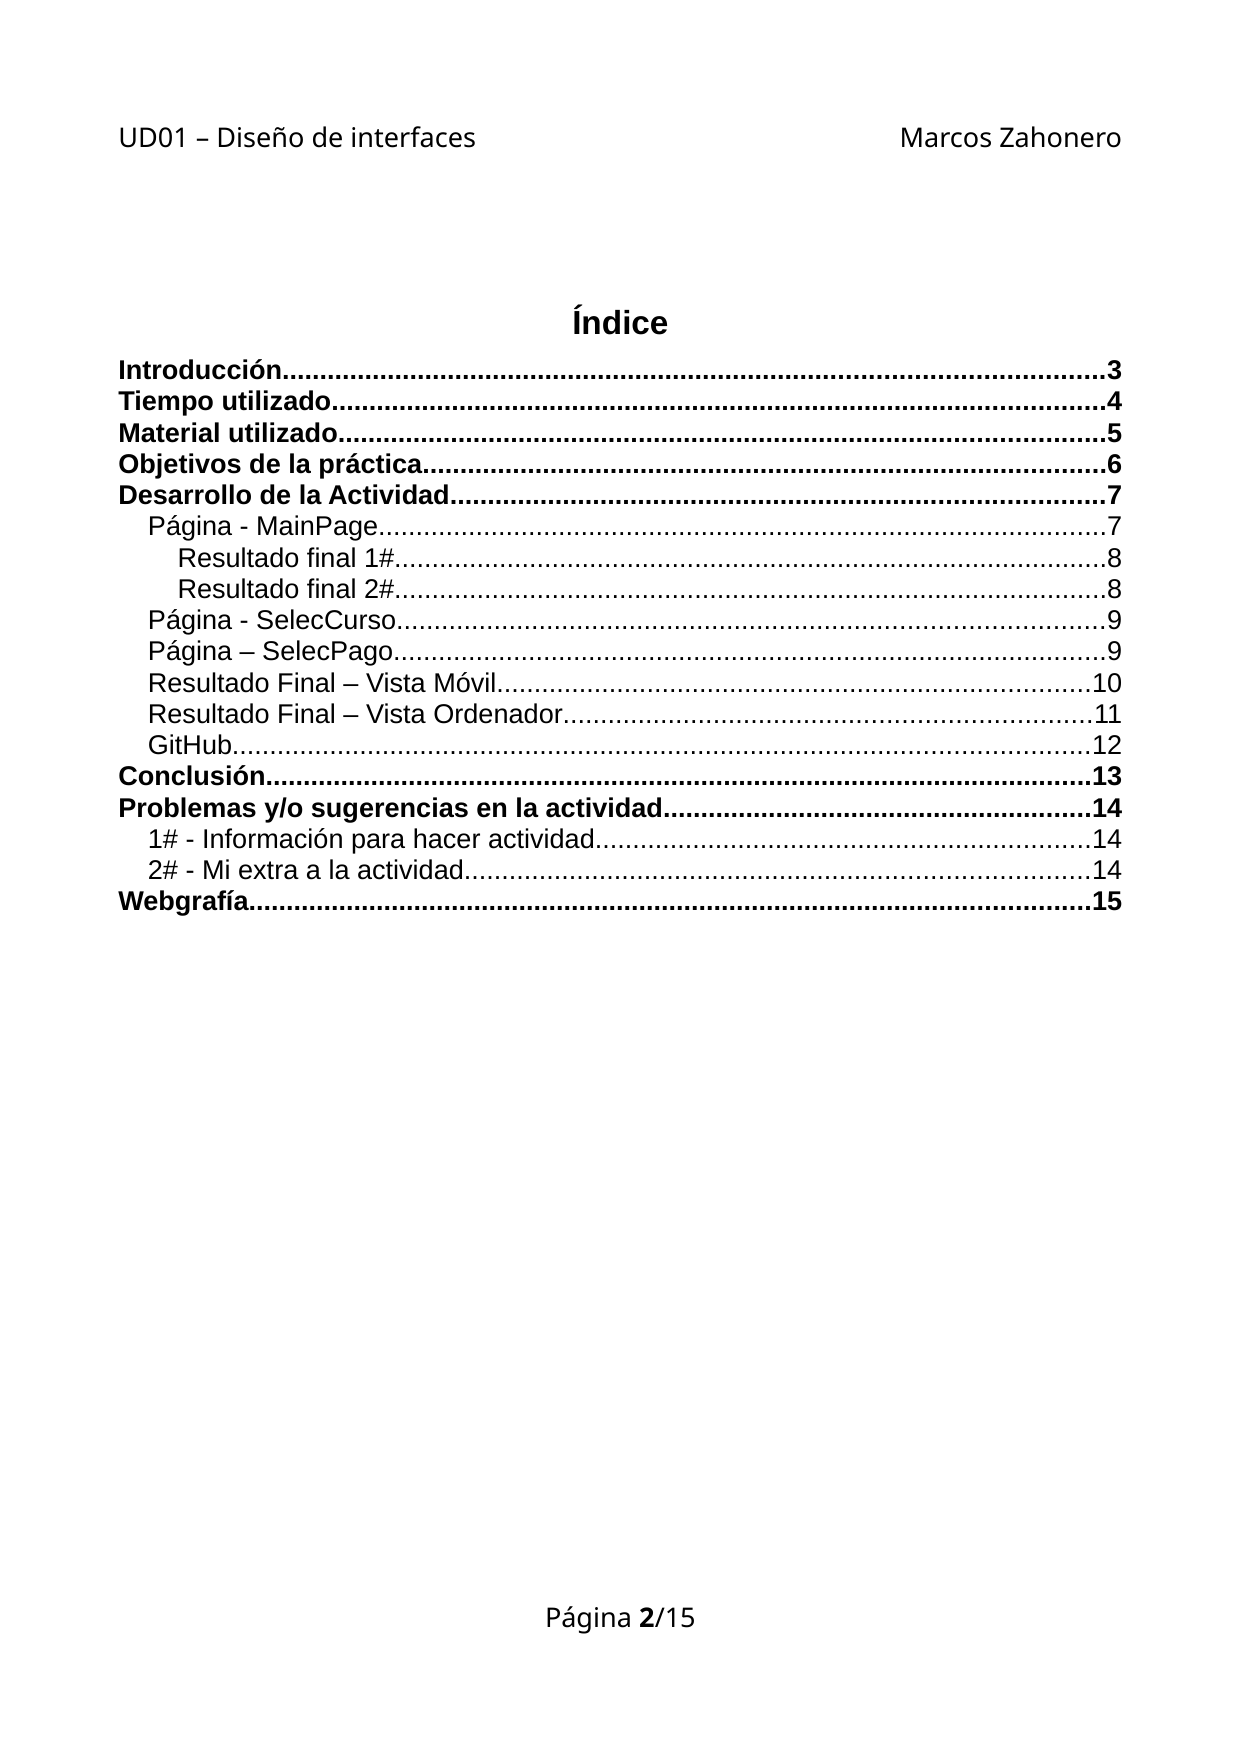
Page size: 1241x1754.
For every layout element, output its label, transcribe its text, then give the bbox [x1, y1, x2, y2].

subtitle Webgrafía 15 [118, 885, 1122, 917]
text Página - MainPage 7 [148, 510, 1122, 542]
subtitle Objetivos de la práctica 6 [118, 448, 1122, 479]
text 1# - Información para hacer actividad 14 [148, 823, 1122, 854]
text Resultado Final – Vista Ordenador 11 [148, 698, 1122, 729]
subtitle Introducción 3 [118, 354, 1122, 385]
subtitle Índice [118, 303, 1122, 342]
subtitle Conclusión 13 [118, 760, 1122, 792]
text Página - SelecCurso 9 [148, 604, 1122, 635]
text Resultado final 2# 8 [177, 573, 1122, 604]
text Resultado final 1# 8 [177, 542, 1122, 573]
subtitle Desarrollo de la Actividad 7 [118, 479, 1122, 510]
text GitHub 12 [148, 729, 1122, 760]
subtitle Problemas y/o sugerencias en la actividad 14 [118, 792, 1122, 823]
text 2# - Mi extra a la actividad 14 [148, 854, 1122, 885]
text Página – SelecPago 9 [148, 635, 1122, 667]
text Resultado Final – Vista Móvil 10 [148, 667, 1122, 698]
subtitle Material utilizado 5 [118, 417, 1122, 448]
subtitle Tiempo utilizado 4 [118, 385, 1122, 417]
